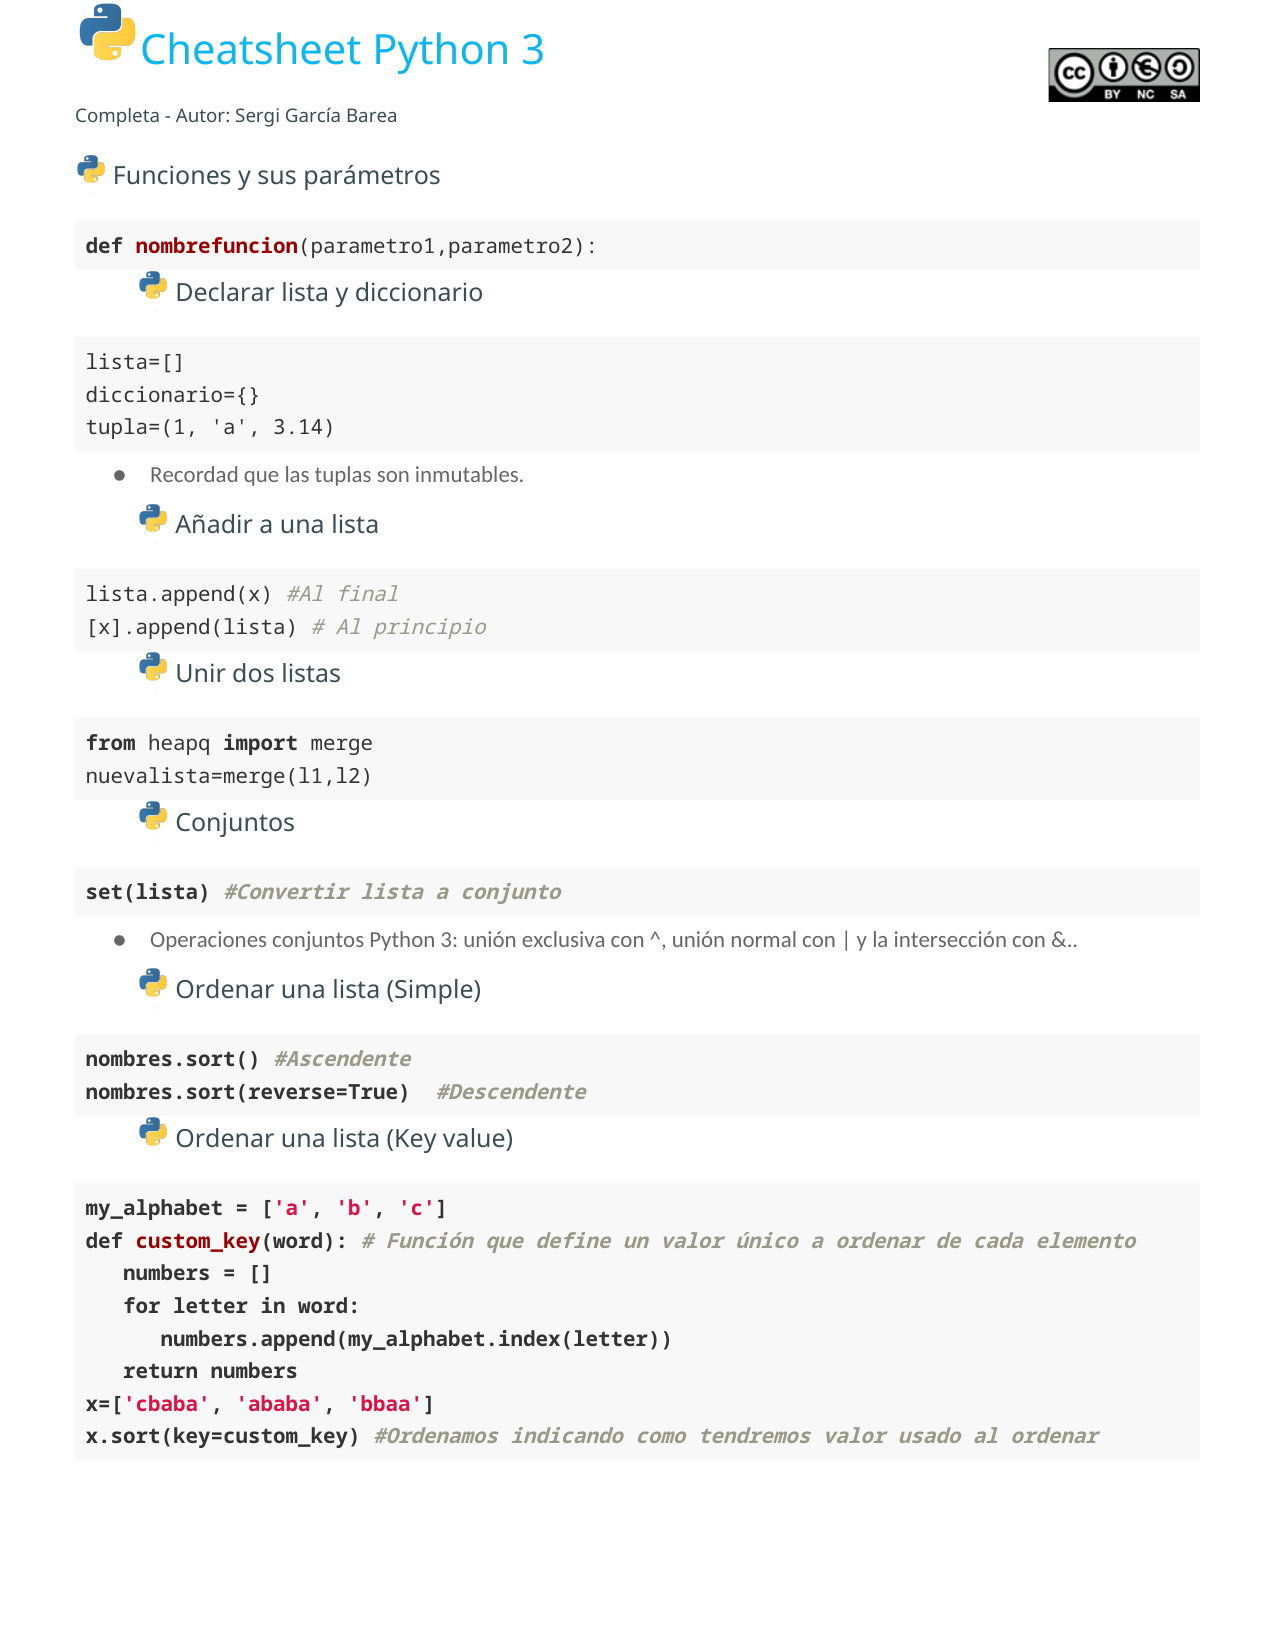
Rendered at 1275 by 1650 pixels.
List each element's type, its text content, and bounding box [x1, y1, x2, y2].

table_header lista.append(x) #Al final [x].append(lista) # Al principio [75, 569, 1200, 651]
picture [75, 0, 140, 65]
picture [137, 1116, 169, 1148]
list Operaciones conjuntos Python 3: unión exclusiva con ^, unión normal con | y la intersección con &.. [112, 926, 1191, 953]
table_header set(lista) #Convertir lista a conjunto [75, 867, 1200, 916]
picture [137, 269, 169, 301]
text Ordenar una lista (Key value) [137, 1116, 1117, 1154]
table_header lista=[] diccionario={} tupla=(1, 'a', 3.14) [75, 337, 1200, 451]
table_header def nombrefuncion(parametro1,parametro2): [75, 221, 1200, 270]
text Ordenar una lista (Simple) [137, 967, 1117, 1006]
table_header my_alphabet = ['a', 'b', 'c'] def custom_key(word): # Función que define un valor único a ordenar de cada elemento numbers = [] for letter in word: numbers.append(my_alphabet.index(letter)) return numbers x=['cbaba', 'ababa', 'bbaa'] x.sort(key=custom_key) #Ordenamos indicando como tendremos valor usado al ordenar [75, 1183, 1200, 1460]
list Recordad que las tuplas son inmutables. [112, 461, 1191, 489]
picture [137, 967, 169, 999]
text Unir dos listas [137, 651, 1117, 689]
picture [137, 502, 169, 534]
picture [75, 153, 107, 185]
table_header from heapq import merge nuevalista=merge(l1,l2) [75, 718, 1200, 800]
picture [137, 800, 169, 832]
text Declarar lista y diccionario [137, 270, 1117, 308]
picture [1048, 48, 1200, 102]
text Conjuntos [137, 800, 1117, 838]
text Funciones y sus parámetros [75, 153, 1117, 192]
text Añadir a una lista [137, 502, 1117, 541]
table_header nombres.sort() #Ascendente nombres.sort(reverse=True) #Descendente [75, 1034, 1200, 1116]
picture [137, 651, 169, 683]
